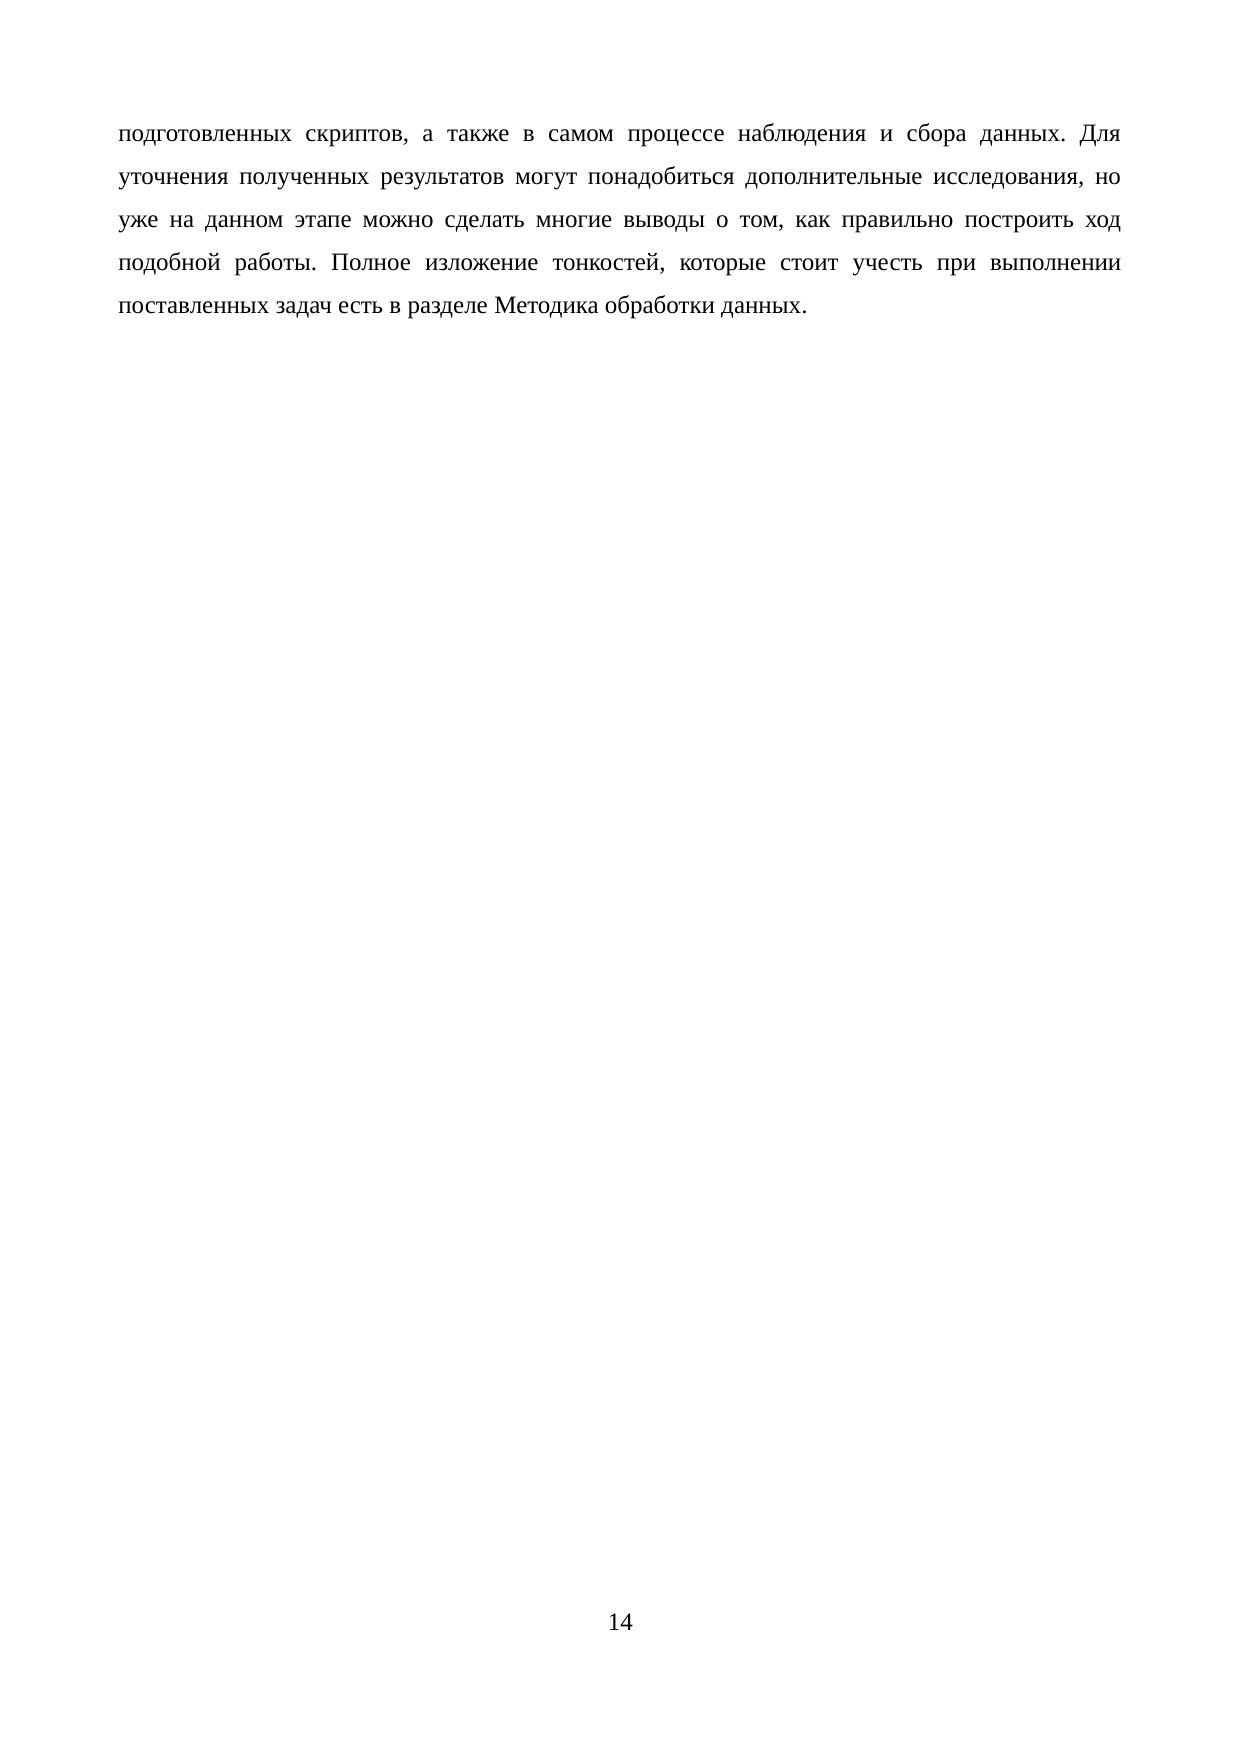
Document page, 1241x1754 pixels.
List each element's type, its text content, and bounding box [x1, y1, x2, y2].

text подготовленных скриптов, а также в самом процессе наблюдения и сбора данных. Для уточнения полученных результатов могут понадобиться дополнительные исследования, но уже на данном этапе можно сделать многие выводы о том, как правильно построить ход подобной работы. Полное изложение тонкостей, которые стоит учесть при выполнении поставленных задач есть в разделе Методика обработки данных. [118, 118, 1122, 319]
